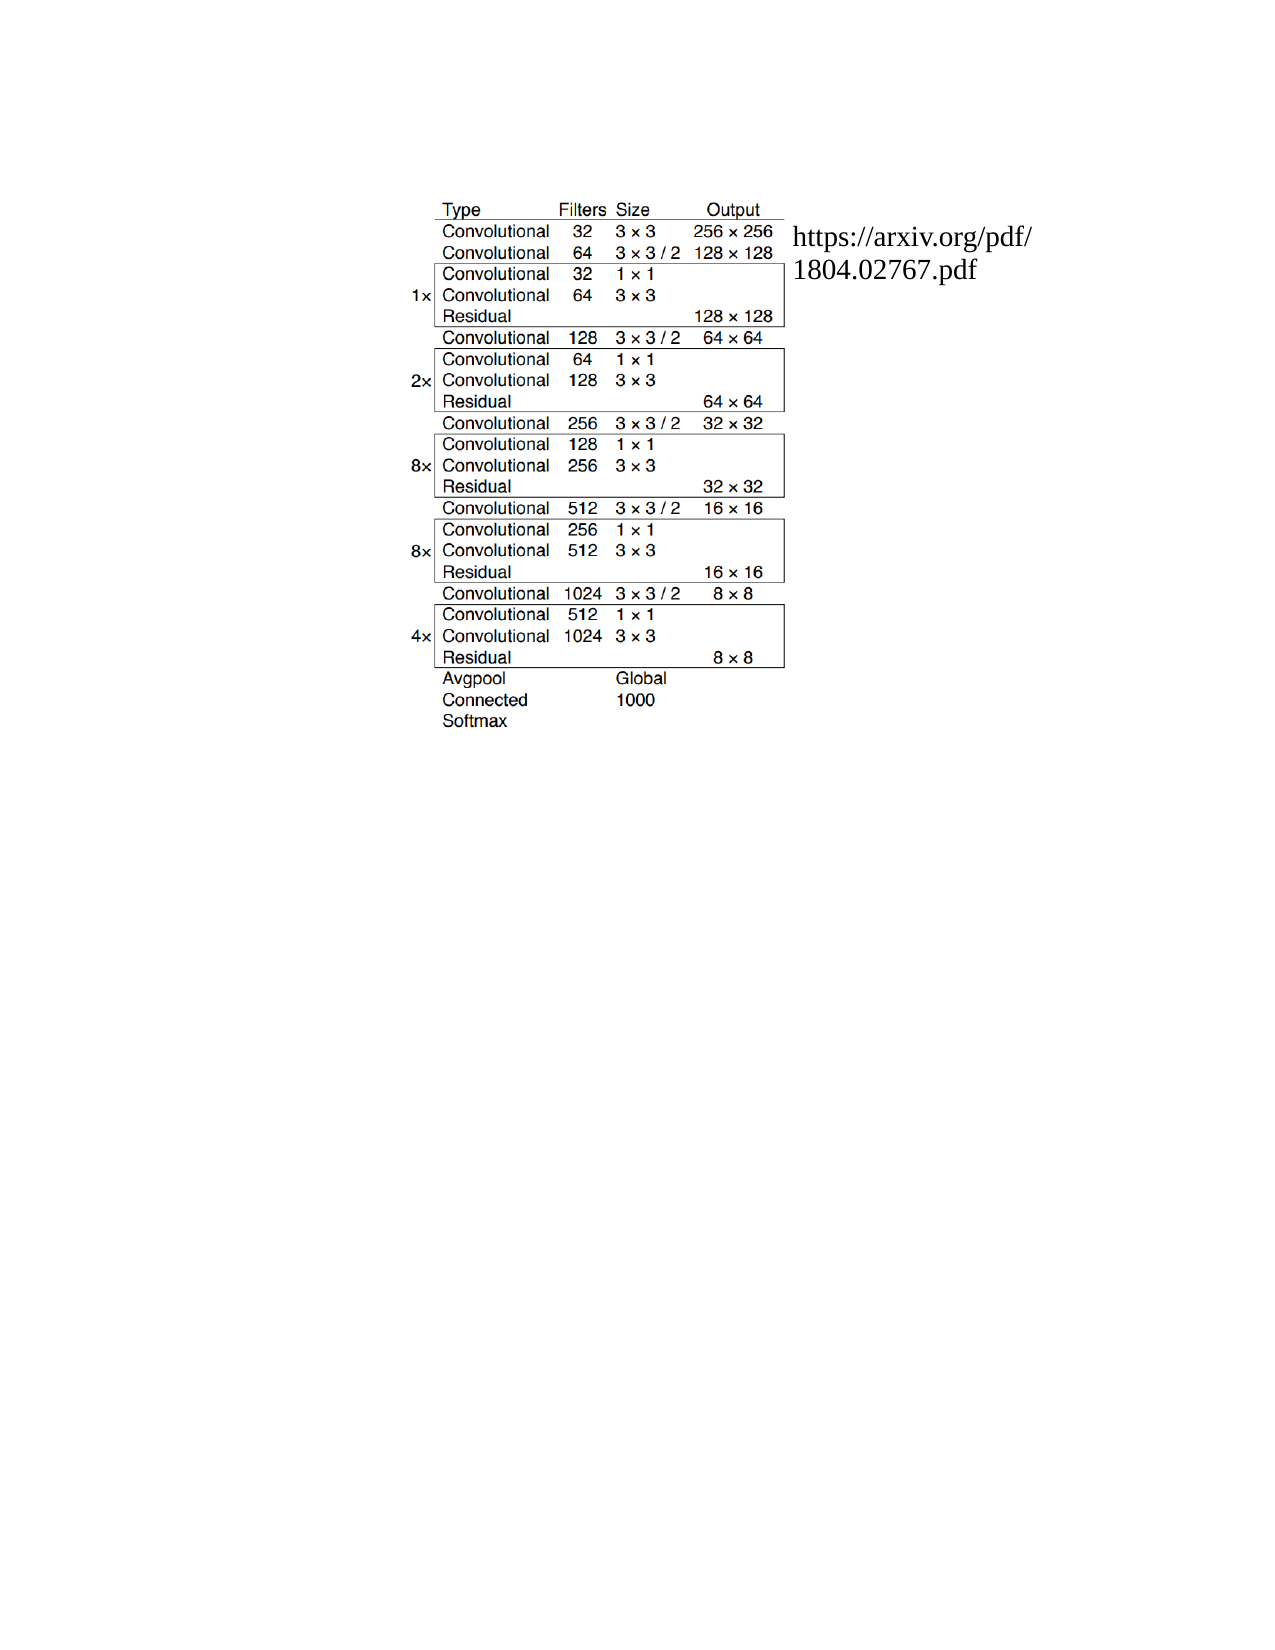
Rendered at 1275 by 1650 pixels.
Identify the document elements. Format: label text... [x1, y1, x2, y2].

picture [411, 196, 793, 741]
text [118, 219, 411, 286]
text https://arxiv.org/pdf/1804.02767.pdf [793, 219, 1157, 286]
